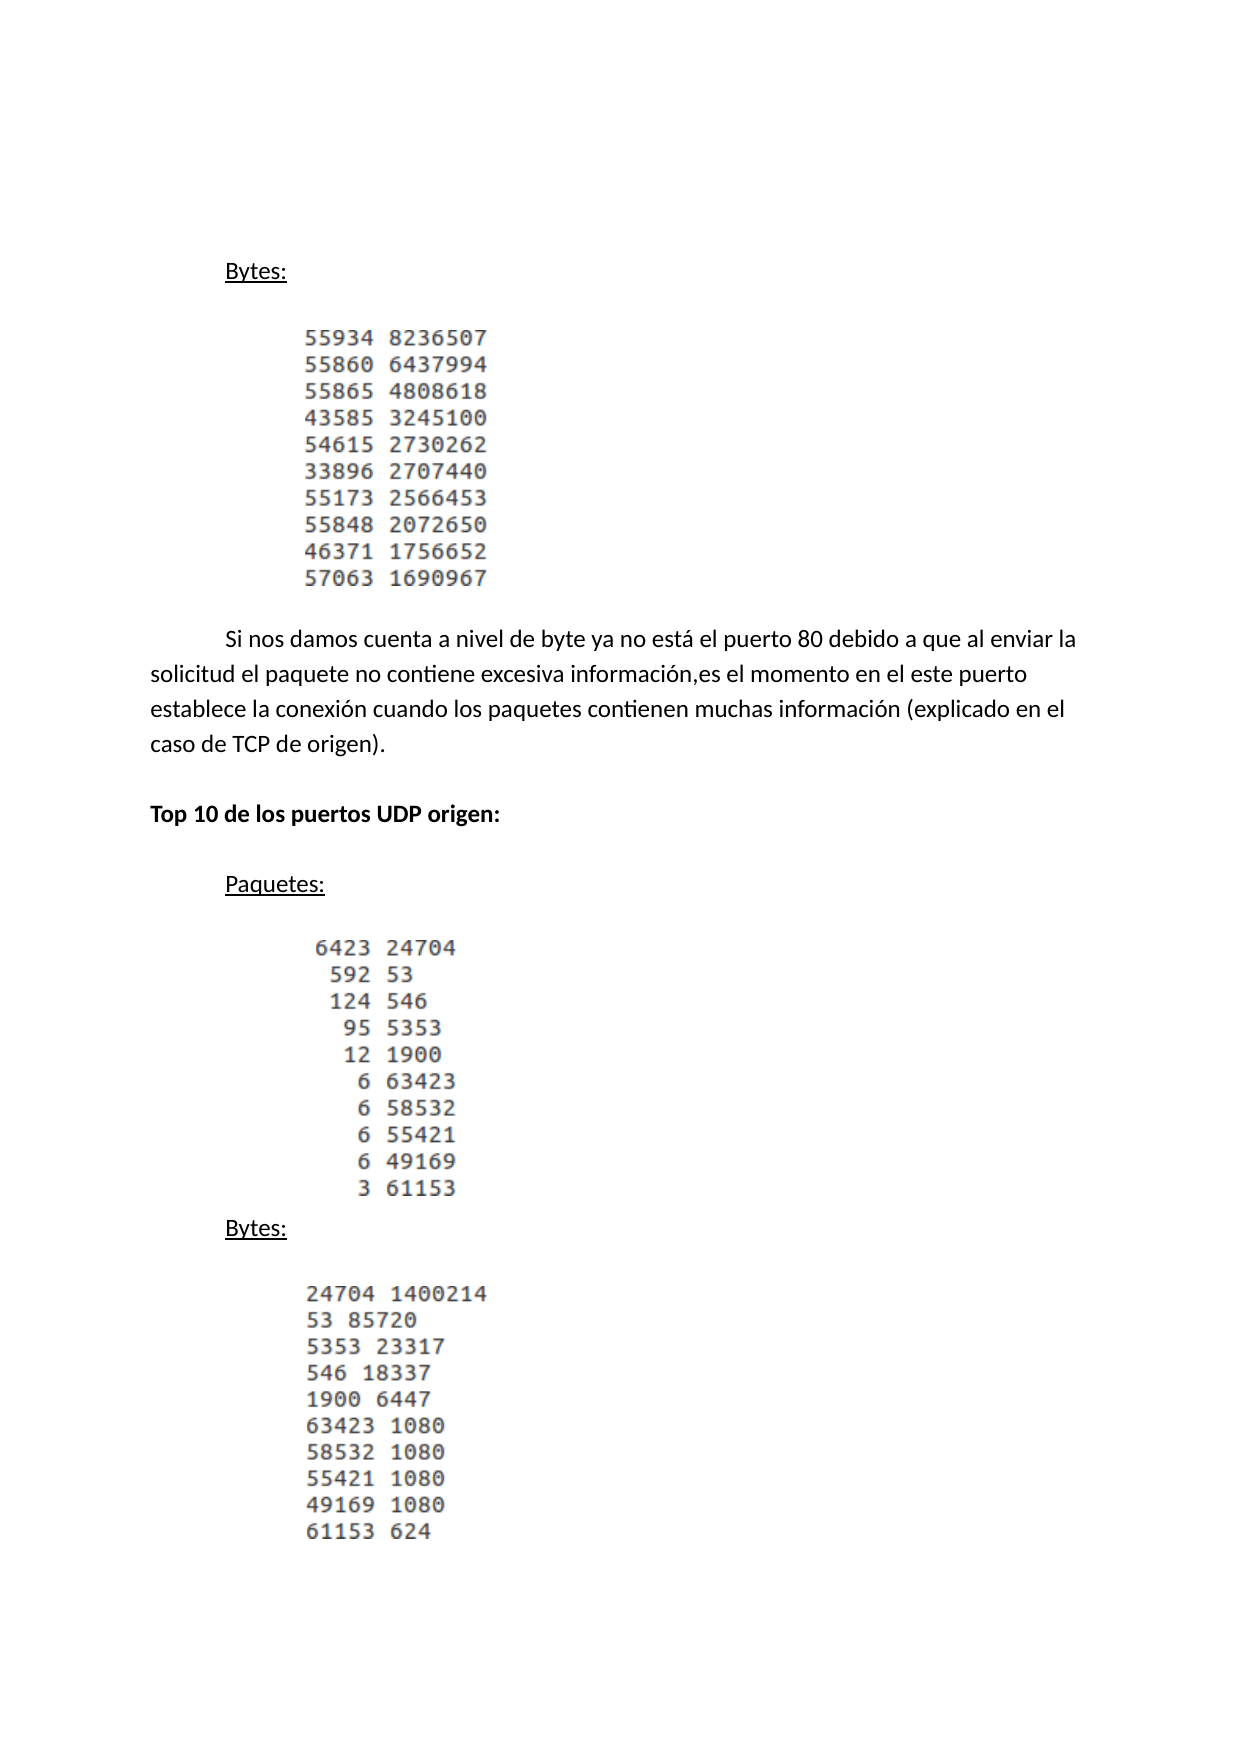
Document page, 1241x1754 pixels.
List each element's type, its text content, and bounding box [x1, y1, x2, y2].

text Paquetes: [225, 868, 1101, 898]
text Bytes: [225, 1212, 1101, 1243]
picture [306, 1286, 488, 1539]
text Bytes: [225, 255, 1101, 286]
picture [304, 330, 488, 586]
picture [315, 940, 457, 1196]
subtitle Top 10 de los puertos UDP origen: [150, 798, 1101, 828]
text Si nos damos cuenta a nivel de byte ya no está el puerto 80 debido a que al enviar la solicitud el paquete no contiene excesiva información,es el momento en el este puerto establece la conexión cuando los paquetes contienen muchas información (explicado en el caso de TCP de origen). [150, 623, 1092, 759]
